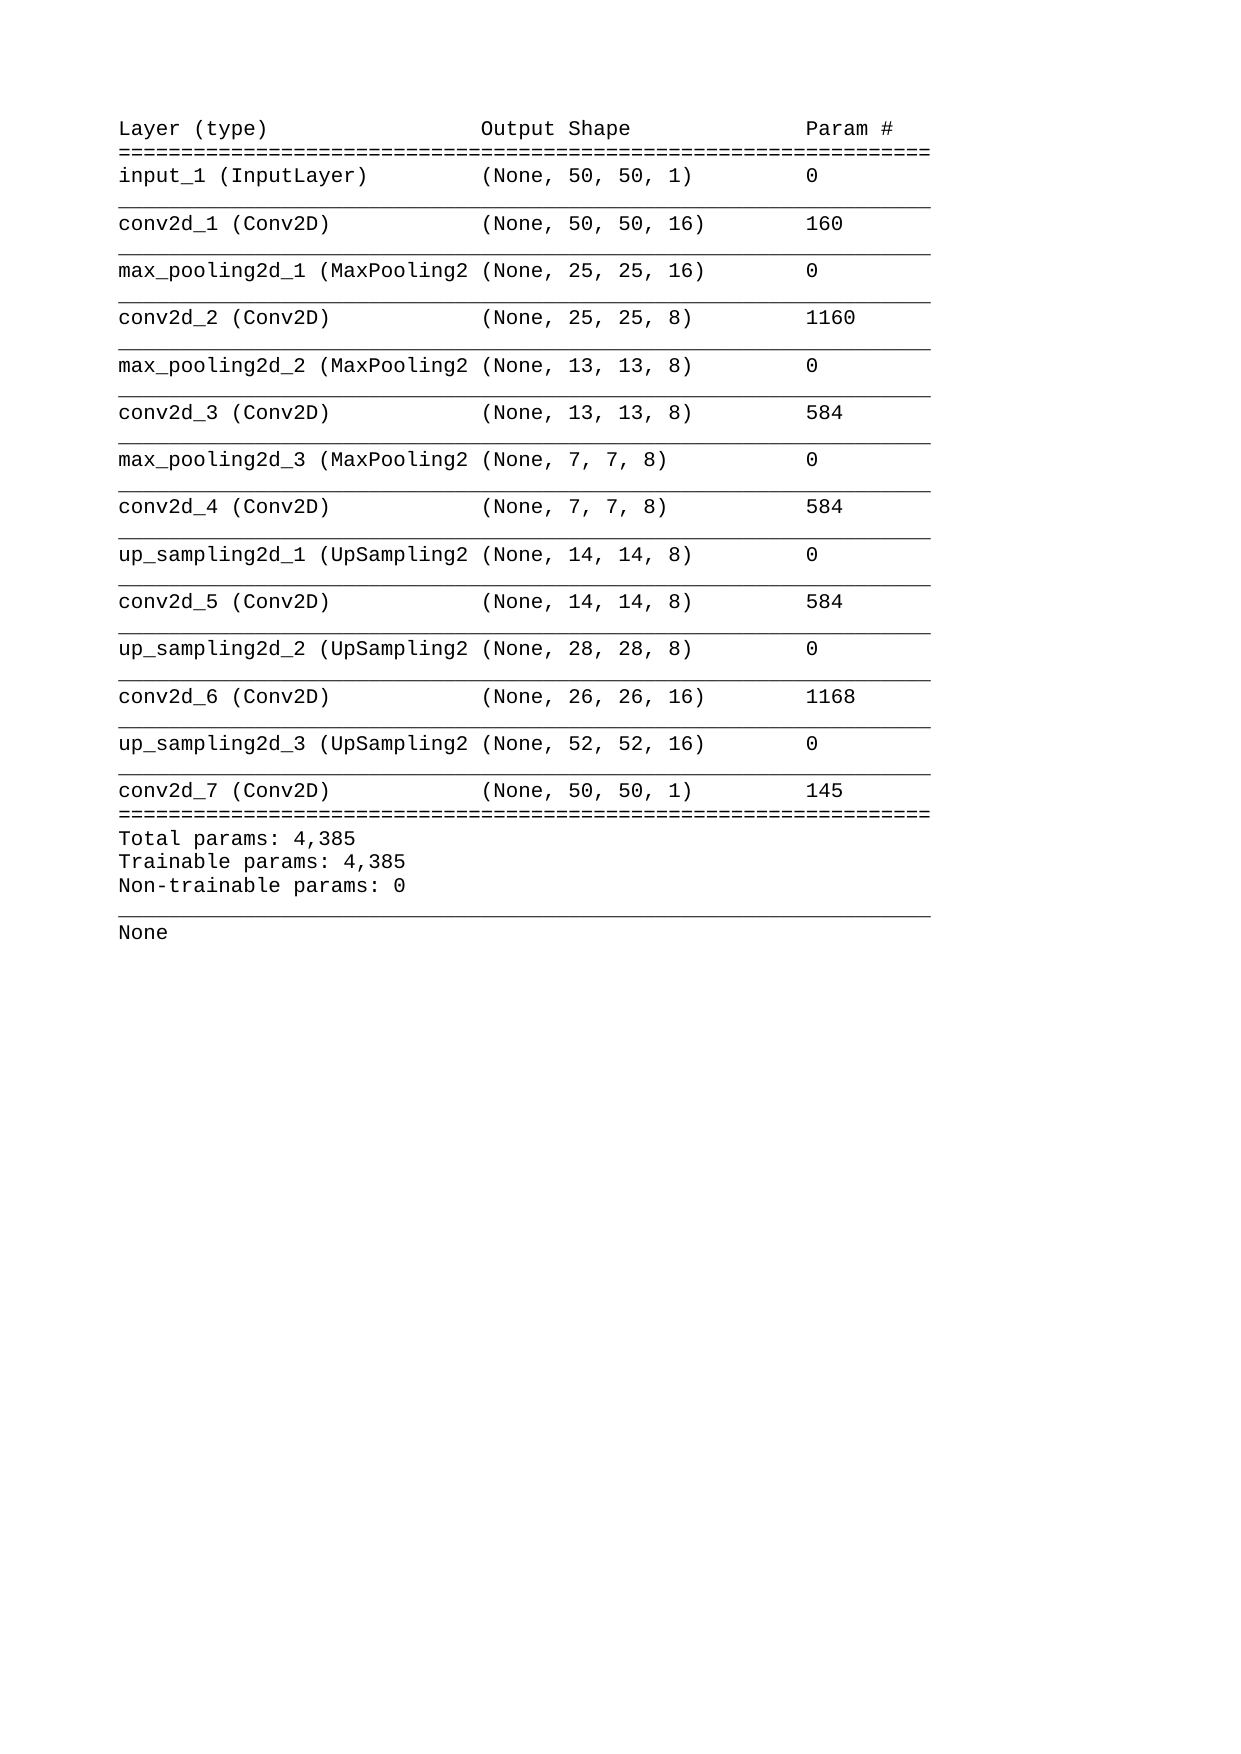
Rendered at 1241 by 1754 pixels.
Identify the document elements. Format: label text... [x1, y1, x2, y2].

text input_1 (InputLayer) (None, 50, 50, 1) 0 [118, 165, 1122, 189]
text conv2d_6 (Conv2D) (None, 26, 26, 16) 1168 [118, 686, 1122, 709]
text _________________________________________________________________ [118, 378, 1122, 402]
text _________________________________________________________________ [118, 662, 1122, 686]
text conv2d_2 (Conv2D) (None, 25, 25, 8) 1160 [118, 307, 1122, 331]
text conv2d_7 (Conv2D) (None, 50, 50, 1) 145 [118, 780, 1122, 804]
text None [118, 922, 1122, 946]
text conv2d_1 (Conv2D) (None, 50, 50, 16) 160 [118, 213, 1122, 236]
text _________________________________________________________________ [118, 236, 1122, 260]
text _________________________________________________________________ [118, 426, 1122, 449]
text _________________________________________________________________ [118, 567, 1122, 591]
text Total params: 4,385 [118, 827, 1122, 851]
text Non-trainable params: 0 [118, 875, 1122, 898]
text conv2d_4 (Conv2D) (None, 7, 7, 8) 584 [118, 496, 1122, 520]
text _________________________________________________________________ [118, 615, 1122, 638]
text _________________________________________________________________ [118, 331, 1122, 354]
text Trainable params: 4,385 [118, 851, 1122, 875]
text conv2d_5 (Conv2D) (None, 14, 14, 8) 584 [118, 591, 1122, 615]
text up_sampling2d_2 (UpSampling2 (None, 28, 28, 8) 0 [118, 638, 1122, 662]
text max_pooling2d_3 (MaxPooling2 (None, 7, 7, 8) 0 [118, 449, 1122, 473]
text up_sampling2d_1 (UpSampling2 (None, 14, 14, 8) 0 [118, 544, 1122, 567]
text _________________________________________________________________ [118, 898, 1122, 922]
text _________________________________________________________________ [118, 757, 1122, 780]
text _________________________________________________________________ [118, 709, 1122, 733]
text ================================================================= [118, 142, 1122, 165]
text conv2d_3 (Conv2D) (None, 13, 13, 8) 584 [118, 402, 1122, 426]
text _________________________________________________________________ [118, 473, 1122, 496]
text Layer (type) Output Shape Param # [118, 118, 1122, 142]
text _________________________________________________________________ [118, 189, 1122, 213]
text _________________________________________________________________ [118, 520, 1122, 544]
text max_pooling2d_2 (MaxPooling2 (None, 13, 13, 8) 0 [118, 354, 1122, 378]
text ================================================================= [118, 804, 1122, 827]
text _________________________________________________________________ [118, 284, 1122, 307]
text max_pooling2d_1 (MaxPooling2 (None, 25, 25, 16) 0 [118, 260, 1122, 284]
text up_sampling2d_3 (UpSampling2 (None, 52, 52, 16) 0 [118, 733, 1122, 757]
